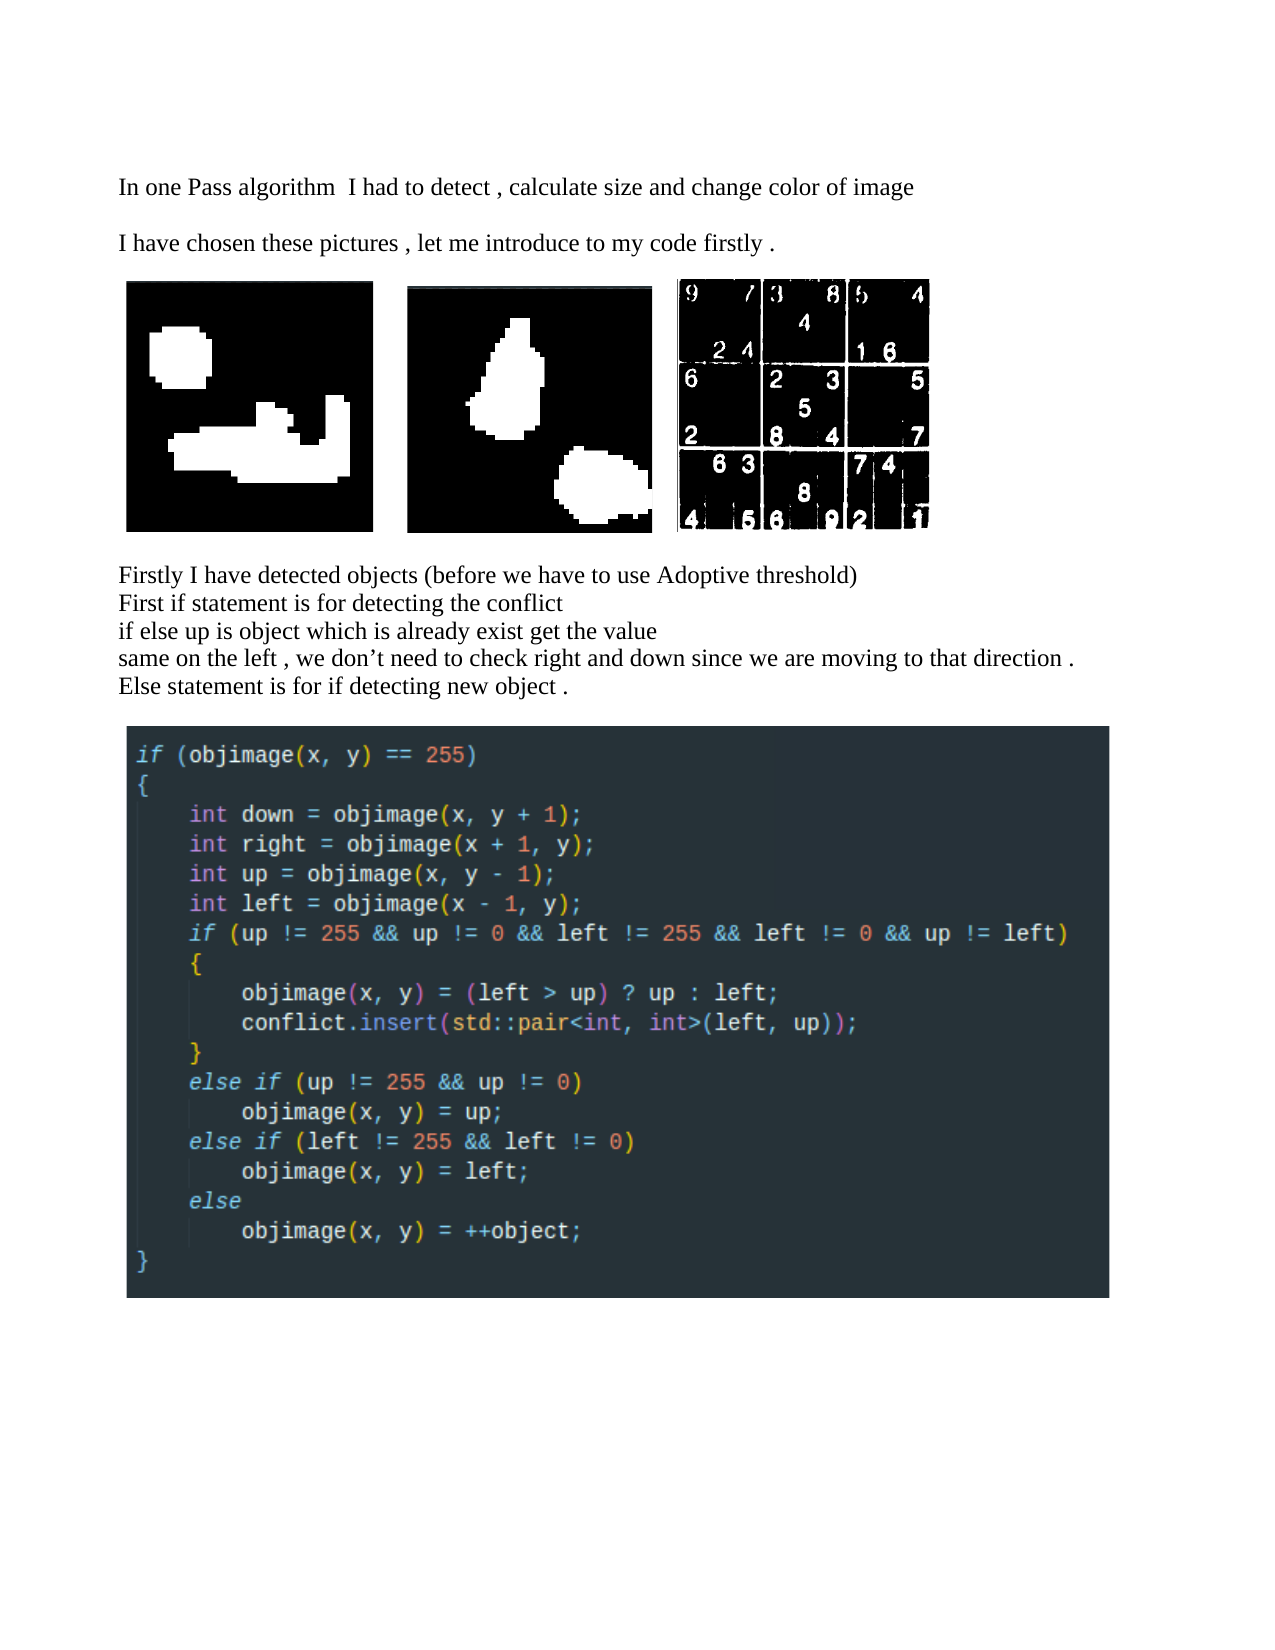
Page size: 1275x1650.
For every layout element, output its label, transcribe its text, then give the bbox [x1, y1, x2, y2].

text Else statement is for if detecting new object . [118, 672, 1157, 700]
text same on the left , we don’t need to check right and down since we are moving to that direction . [118, 644, 1157, 672]
text First if statement is for detecting the conflict [118, 589, 1157, 617]
picture [407, 286, 653, 533]
picture [126, 281, 374, 532]
picture [677, 279, 932, 532]
text I have chosen these pictures , let me introduce to my code firstly . [118, 229, 1157, 257]
picture [126, 726, 1110, 1298]
text if else up is object which is already exist get the value [118, 617, 1157, 644]
text In one Pass algorithm I had to detect , calculate size and change color of image [118, 173, 1157, 201]
text Firstly I have detected objects (before we have to use Adoptive threshold) [118, 561, 1157, 589]
